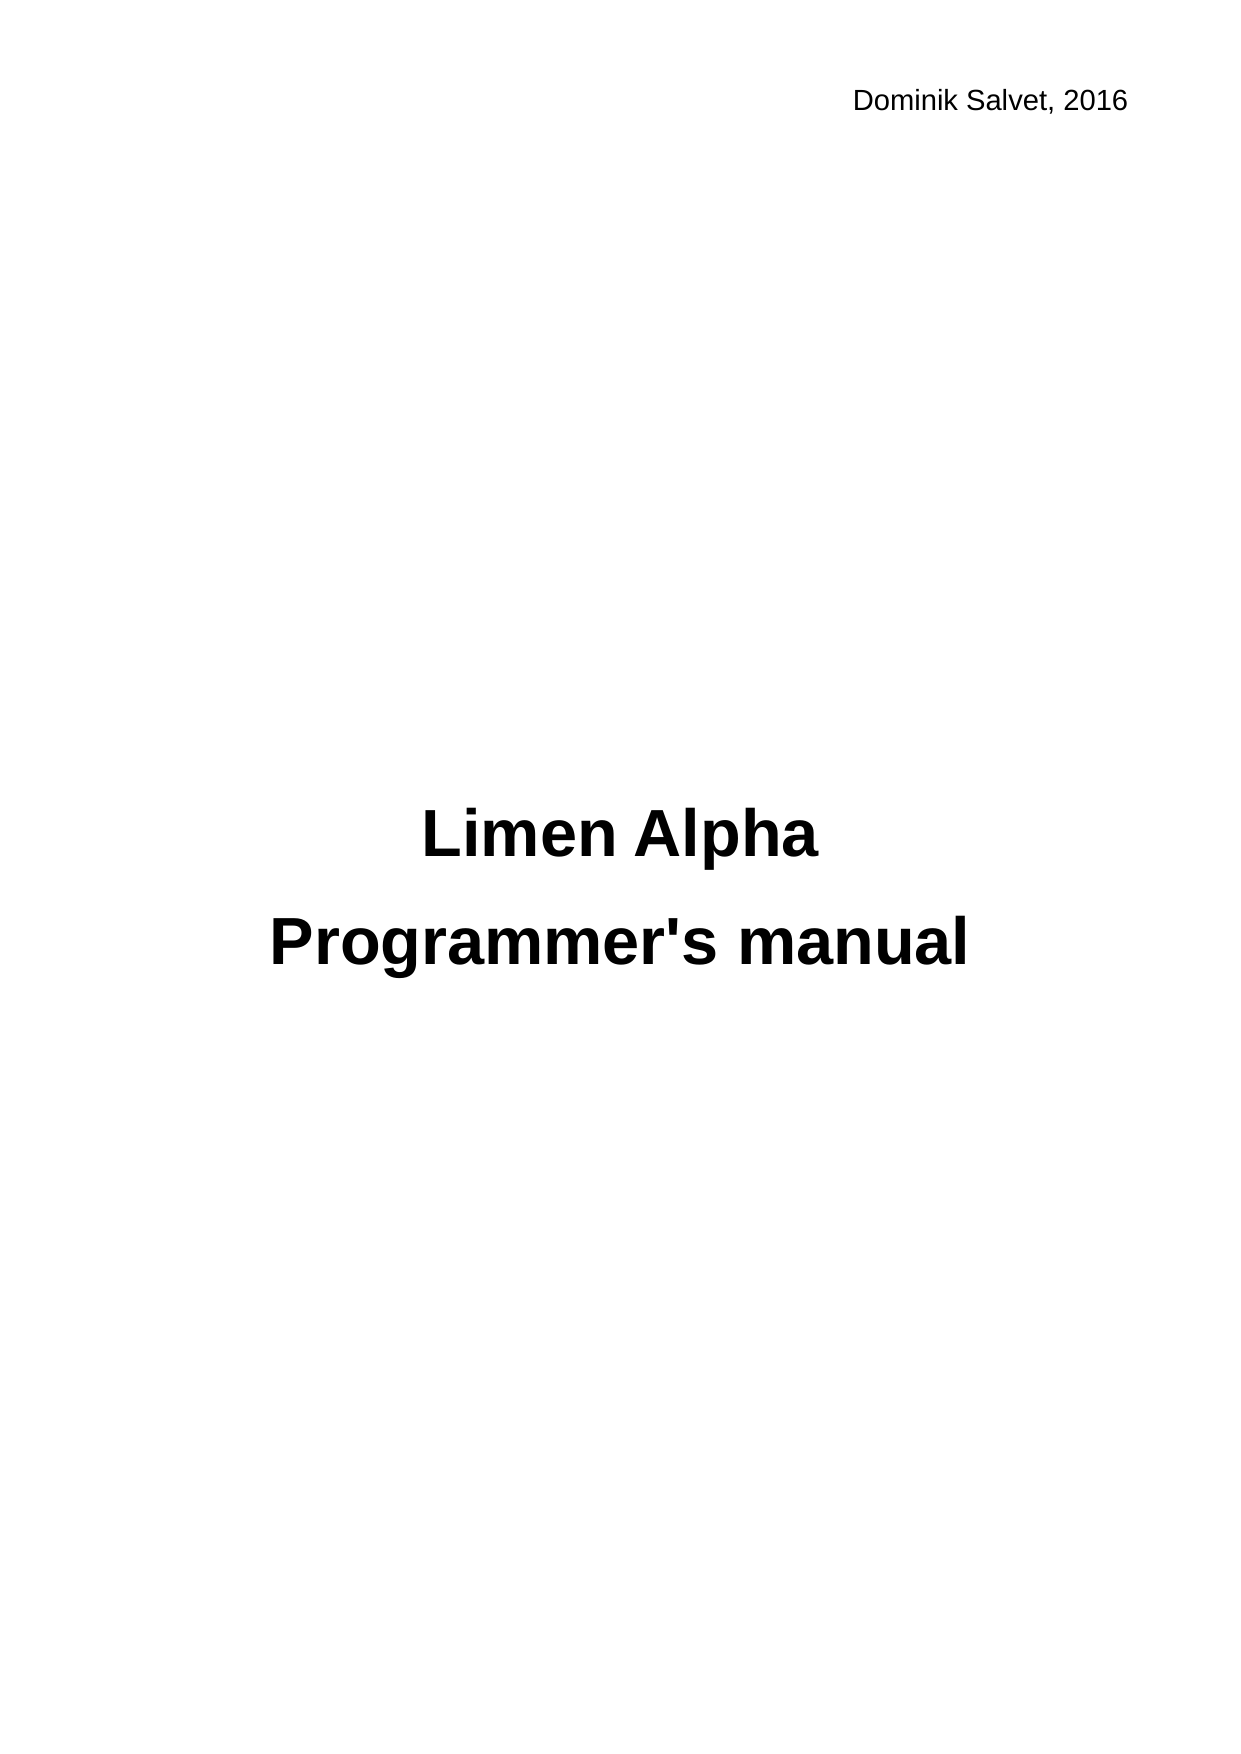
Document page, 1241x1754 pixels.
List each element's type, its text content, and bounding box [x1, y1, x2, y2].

title Limen Alpha [112, 794, 1128, 871]
text Dominik Salvet, 2016 [112, 83, 1128, 116]
title Programmer's manual [112, 902, 1128, 979]
